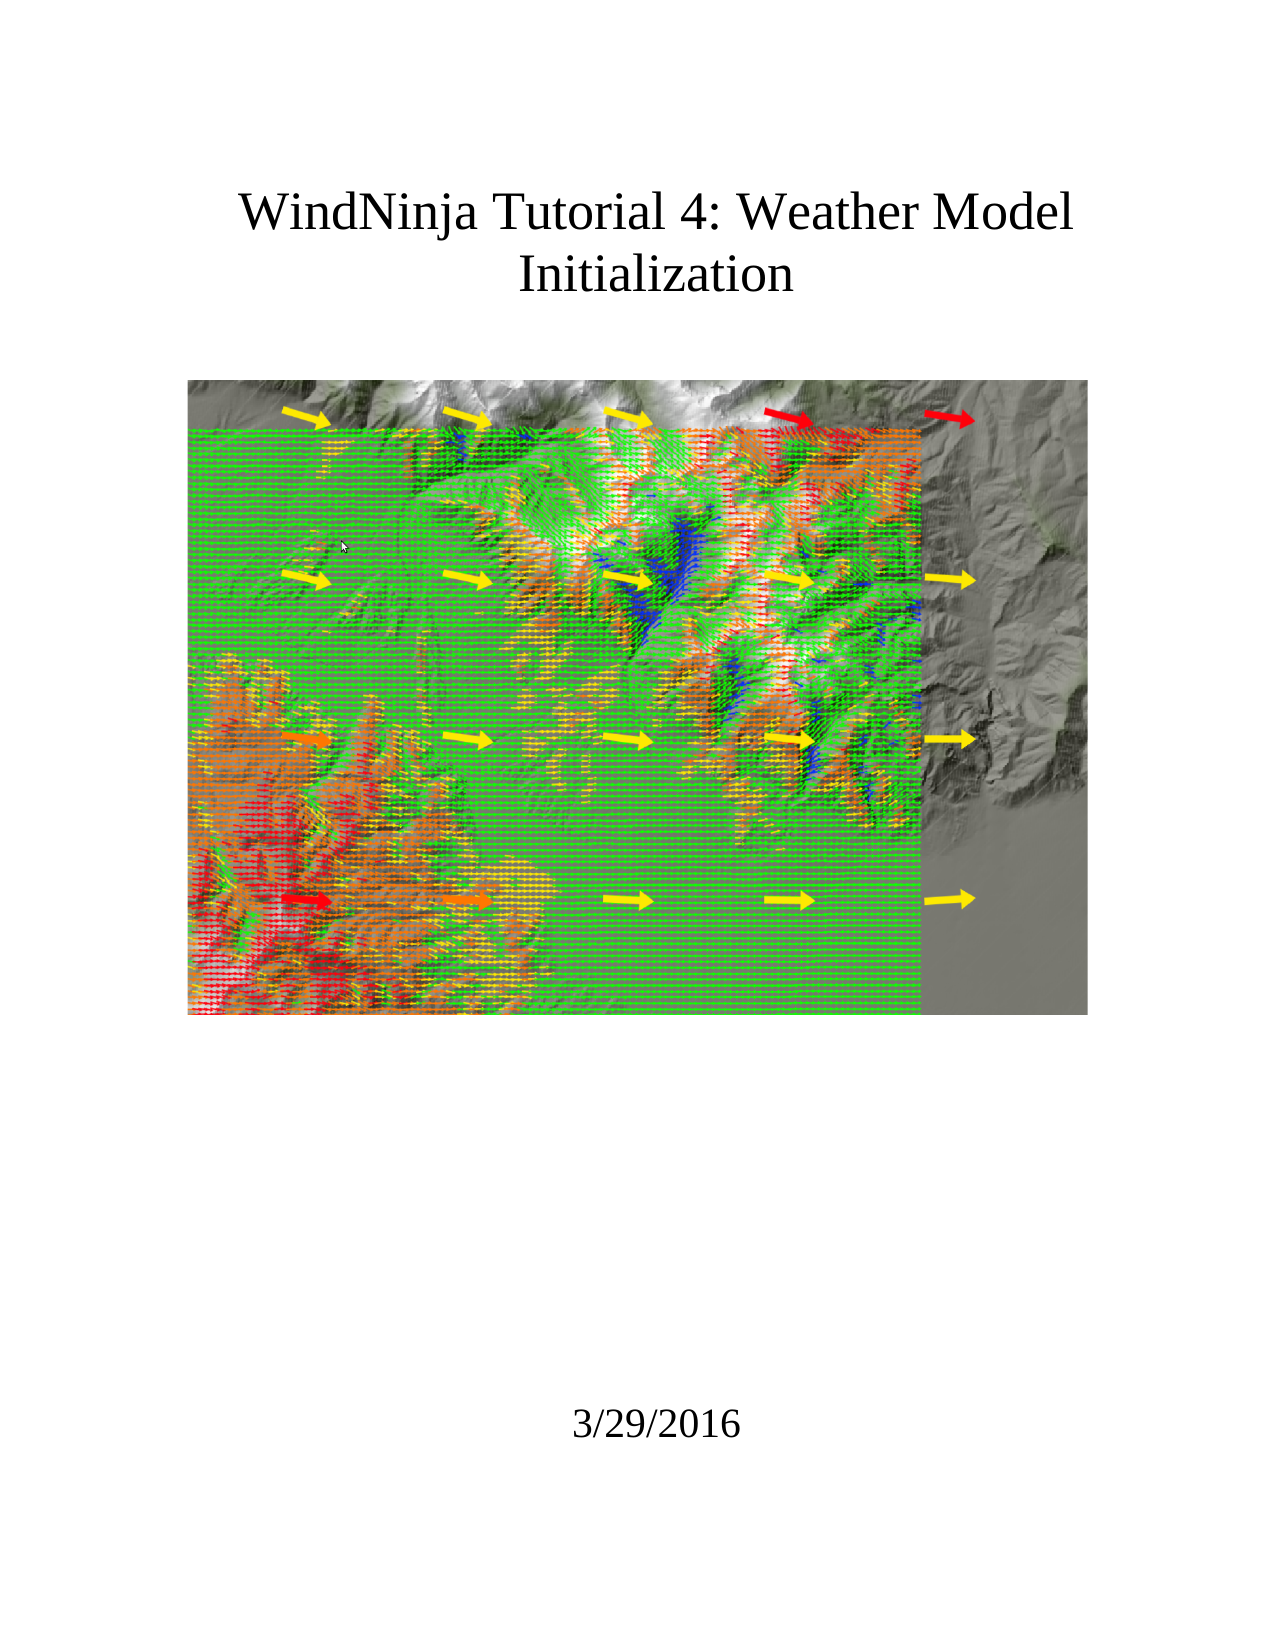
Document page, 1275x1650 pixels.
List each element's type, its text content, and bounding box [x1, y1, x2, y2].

text 3/29/2016 [225, 1398, 1087, 1446]
text WindNinja Tutorial 4: Weather Model Initialization [225, 179, 1087, 303]
picture [187, 380, 1088, 1015]
